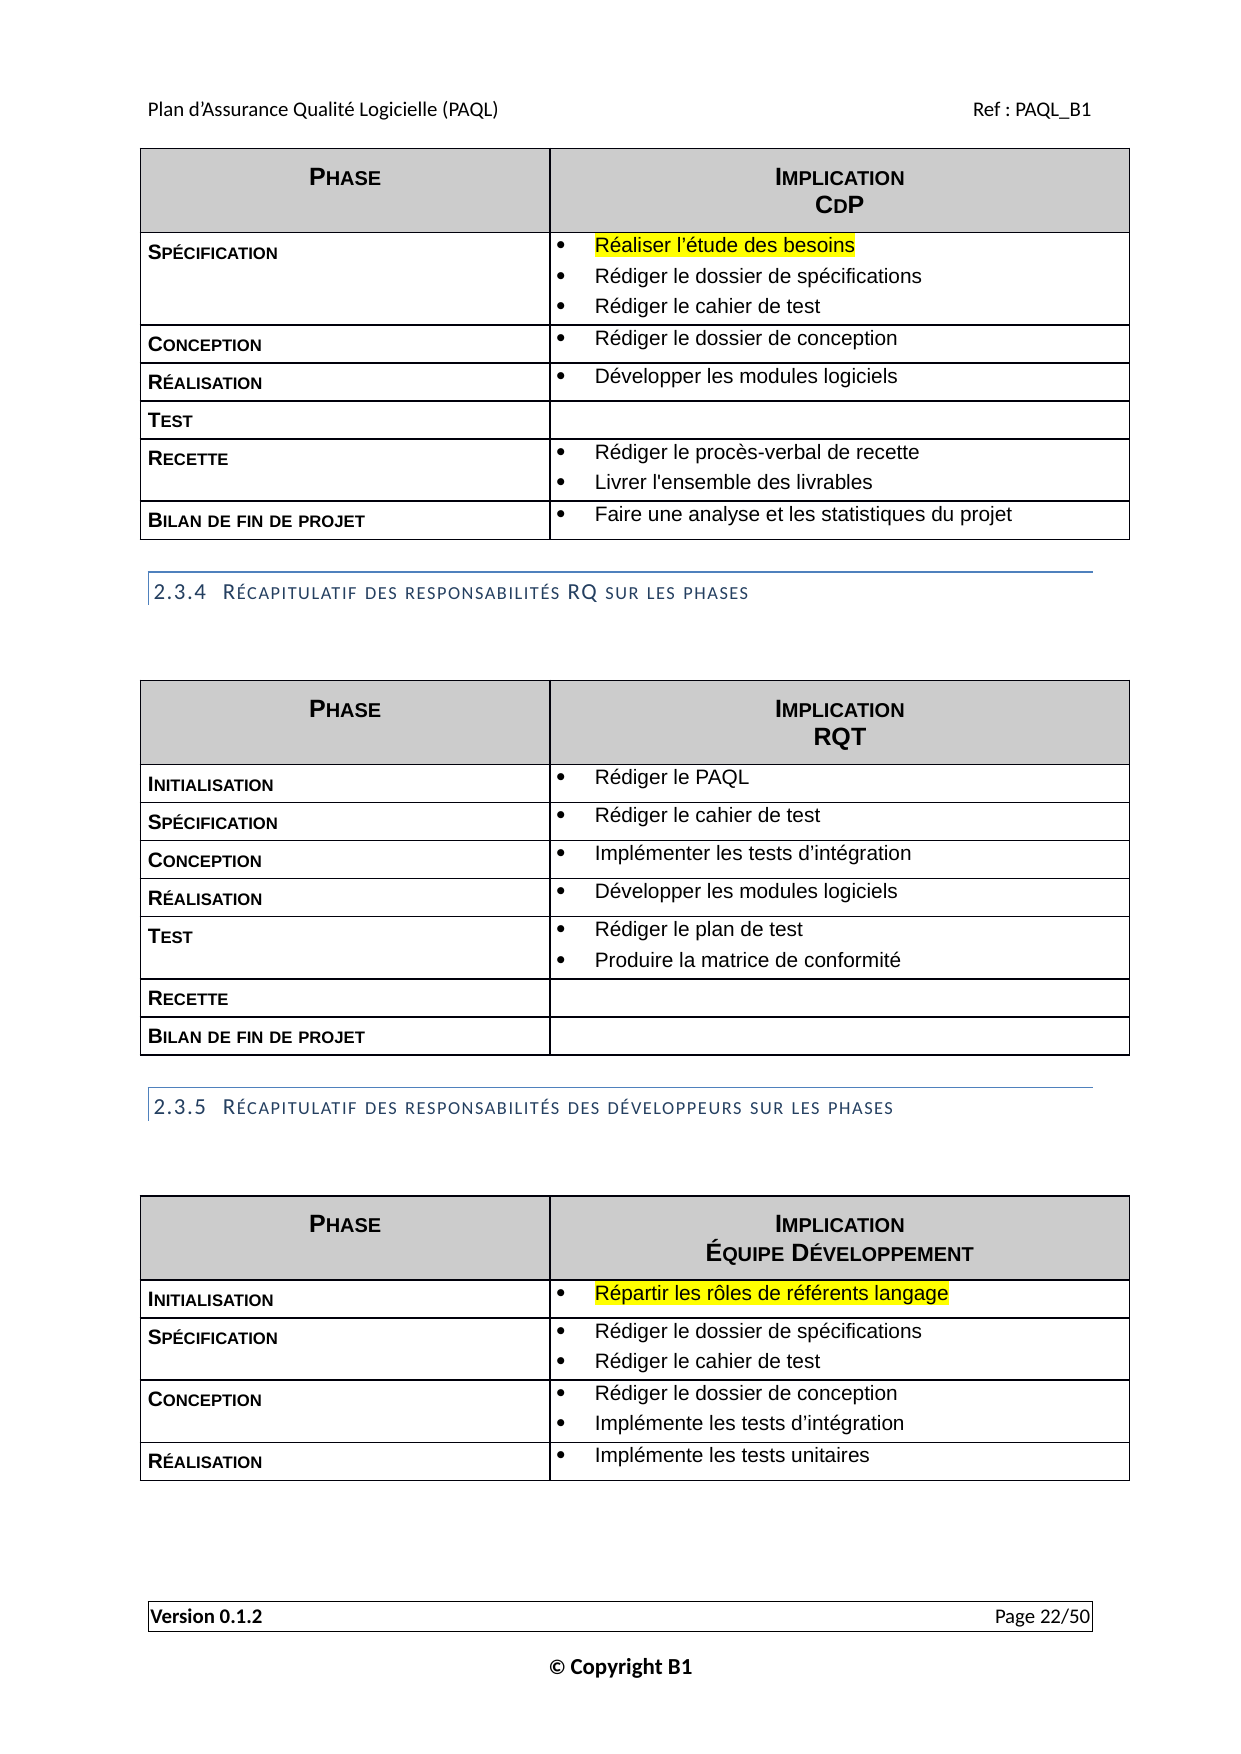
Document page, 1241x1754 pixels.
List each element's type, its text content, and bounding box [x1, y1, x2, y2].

table_cell Réaliser l’étude des besoins Rédiger le dossier de spécifications Rédiger le cahier de test [551, 233, 1129, 324]
table_cell Rédiger le cahier de test [551, 803, 1129, 840]
table_cell Implémenter les tests d’intégration [551, 841, 1129, 878]
table_cell Rédiger le dossier de conception [551, 326, 1129, 362]
table_cell Implémente les tests unitaires [551, 1443, 1129, 1479]
table_header Implication Équipe Développement [551, 1197, 1129, 1279]
table_header Phase [141, 149, 549, 232]
table_cell [551, 980, 1129, 1016]
table_cell Spécification [141, 803, 549, 840]
table_cell Recette [141, 440, 549, 500]
table_cell Réalisation [141, 879, 549, 916]
table_cell Bilan de fin de projet [141, 1018, 549, 1054]
table_header Implication CdP [551, 149, 1129, 232]
table_cell Bilan de fin de projet [141, 502, 549, 538]
table_cell Test [141, 917, 549, 978]
table_cell Répartir les rôles de référents langage [551, 1281, 1129, 1317]
list Récapitulatif des responsabilités des développeurs sur les phases [149, 1088, 1093, 1121]
table_cell Faire une analyse et les statistiques du projet [551, 502, 1129, 538]
table_cell Conception [141, 326, 549, 362]
table_cell Réalisation [141, 1443, 549, 1479]
table_cell Rédiger le plan de test Produire la matrice de conformité [551, 917, 1129, 978]
table_header Phase [141, 681, 549, 764]
table_cell Développer les modules logiciels [551, 364, 1129, 400]
table_cell [551, 1018, 1129, 1054]
list Récapitulatif des responsabilités RQ sur les phases [149, 573, 1093, 605]
table_cell Spécification [141, 1319, 549, 1379]
table_cell Réalisation [141, 364, 549, 400]
table_cell Recette [141, 980, 549, 1016]
table_cell Initialisation [141, 765, 549, 802]
table_cell Test [141, 402, 549, 438]
table_cell Développer les modules logiciels [551, 879, 1129, 916]
table_header Phase [141, 1197, 549, 1279]
table_header Implication RQT [551, 681, 1129, 764]
table_cell [551, 402, 1129, 438]
table_cell Rédiger le procès-verbal de recette Livrer l'ensemble des livrables [551, 440, 1129, 500]
table_cell Conception [141, 1381, 549, 1442]
table_cell Rédiger le dossier de conception Implémente les tests d’intégration [551, 1381, 1129, 1442]
table_cell Initialisation [141, 1281, 549, 1317]
table_cell Spécification [141, 233, 549, 324]
table_cell Conception [141, 841, 549, 878]
table_cell Rédiger le dossier de spécifications Rédiger le cahier de test [551, 1319, 1129, 1379]
table_cell Rédiger le PAQL [551, 765, 1129, 802]
